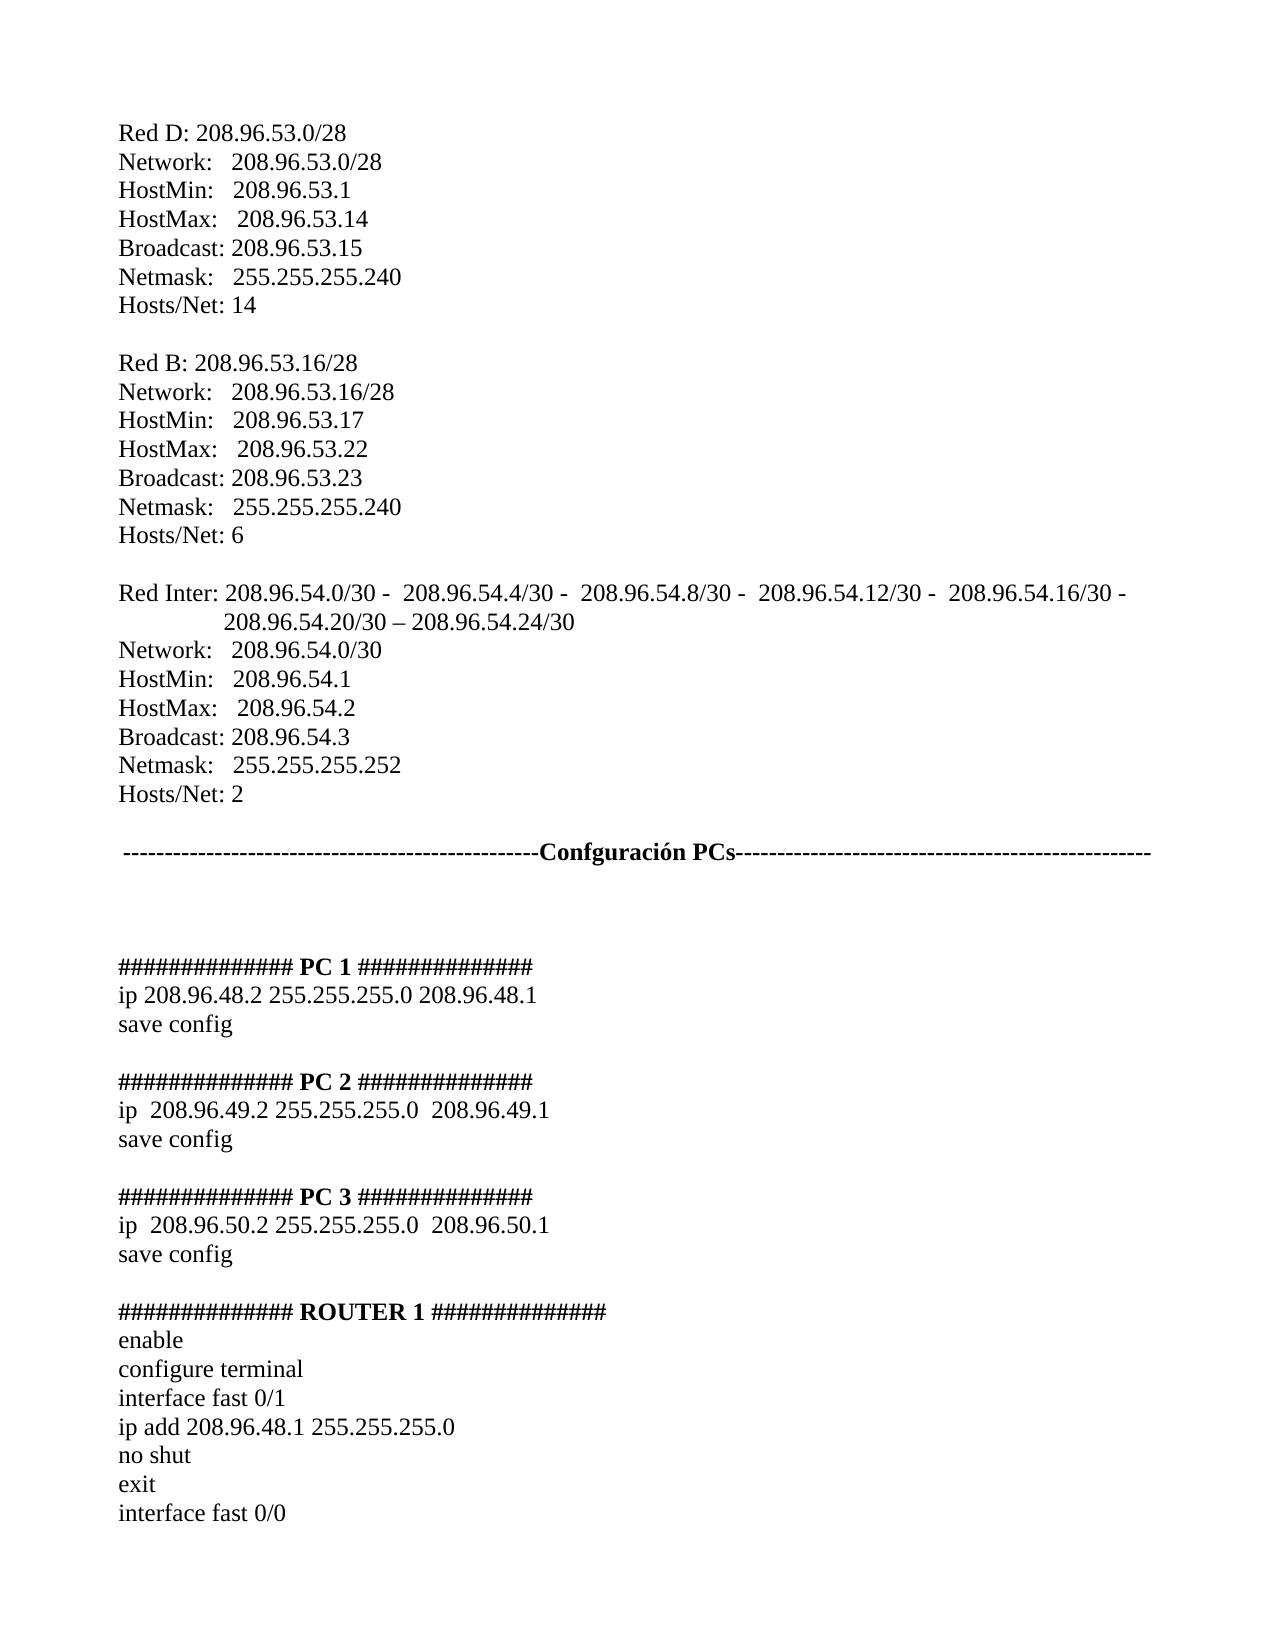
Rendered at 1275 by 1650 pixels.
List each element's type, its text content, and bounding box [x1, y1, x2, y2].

text Red D: 208.96.53.0/28 [118, 118, 1157, 147]
text HostMin: 208.96.54.1 [118, 664, 1157, 693]
text Broadcast: 208.96.54.3 [118, 722, 1157, 751]
text Red B: 208.96.53.16/28 [118, 348, 1157, 377]
text HostMax: 208.96.53.22 [118, 434, 1157, 463]
text Network: 208.96.53.16/28 [118, 377, 1157, 406]
text HostMax: 208.96.53.14 [118, 204, 1157, 233]
text Red Inter: 208.96.54.0/30 - 208.96.54.4/30 - 208.96.54.8/30 - 208.96.54.12/30 - 208.96.54.16/30 - [118, 578, 1157, 607]
text Netmask: 255.255.255.240 [118, 492, 1157, 521]
text ############## PC 1 ############## ip 208.96.48.2 255.255.255.0 208.96.48.1 save config ############## PC 2 ############## ip 208.96.49.2 255.255.255.0 208.96.49.1 save config ############## PC 3 ############## ip 208.96.50.2 255.255.255.0 208.96.50.1 save config ############## ROUTER 1 ############## enable configure terminal interface fast 0/1 ip add 208.96.48.1 255.255.255.0 no shut exit interface fast 0/0 [118, 952, 1157, 1527]
text Hosts/Net: 2 [118, 779, 1157, 808]
text Hosts/Net: 14 [118, 291, 1157, 319]
text Network: 208.96.54.0/30 [118, 636, 1157, 664]
text --------------------------------------------------Confguración PCs-------------------------------------------------- [118, 837, 1157, 866]
text Network: 208.96.53.0/28 [118, 147, 1157, 176]
text Hosts/Net: 6 [118, 521, 1157, 549]
text HostMax: 208.96.54.2 [118, 693, 1157, 722]
text HostMin: 208.96.53.17 [118, 406, 1157, 434]
text Broadcast: 208.96.53.23 [118, 463, 1157, 492]
text 208.96.54.20/30 – 208.96.54.24/30 [118, 607, 1157, 636]
text Netmask: 255.255.255.240 [118, 262, 1157, 291]
text Netmask: 255.255.255.252 [118, 751, 1157, 779]
text Broadcast: 208.96.53.15 [118, 233, 1157, 262]
text HostMin: 208.96.53.1 [118, 176, 1157, 204]
